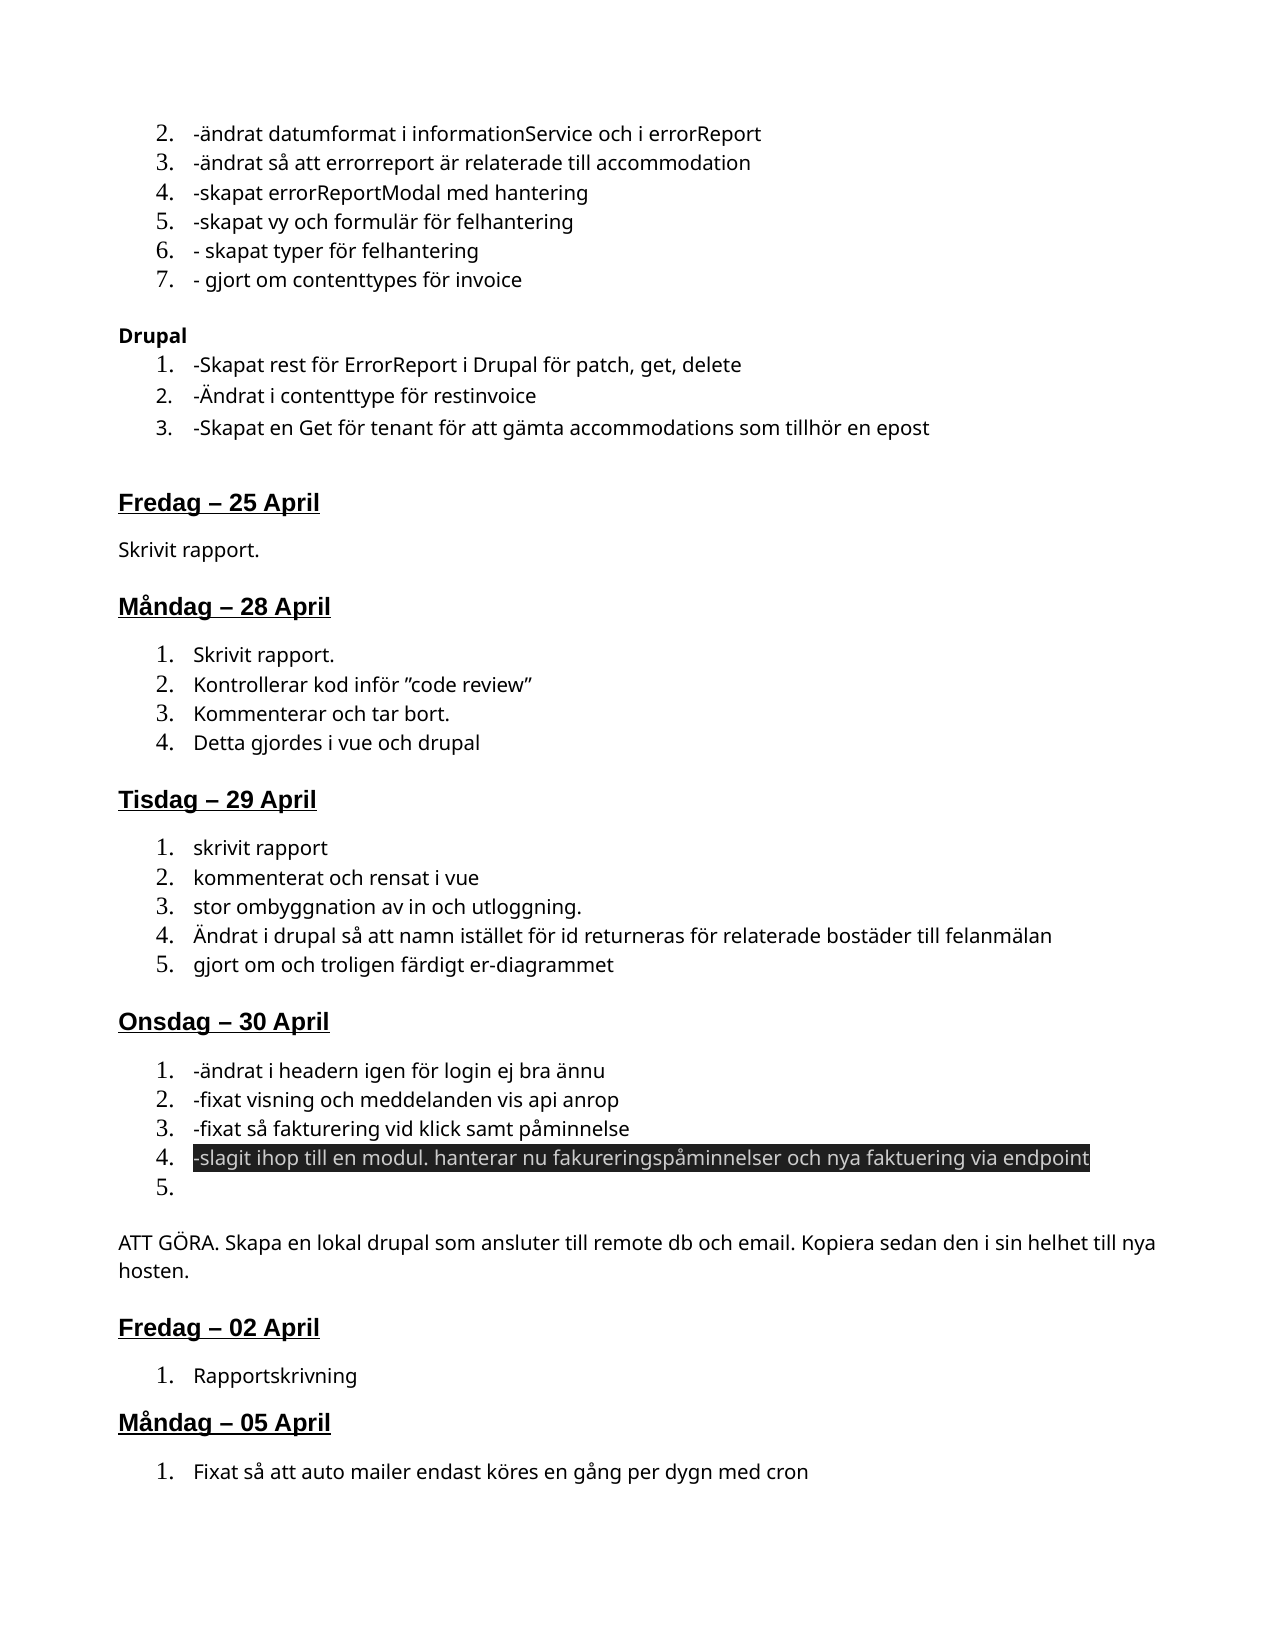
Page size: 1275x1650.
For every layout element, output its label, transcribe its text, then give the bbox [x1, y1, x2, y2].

list Detta gjordes i vue och drupal [156, 727, 1157, 756]
list gjort om och troligen färdigt er-diagrammet [156, 949, 1157, 979]
list stor ombyggnation av in och utloggning. [156, 891, 1157, 920]
list Kontrollerar kod inför ”code review” [156, 669, 1157, 698]
list Ändrat i drupal så att namn istället för id returneras för relaterade bostäder till felanmälan [156, 920, 1157, 949]
list skrivit rapport [156, 832, 1157, 862]
text ATT GÖRA. Skapa en lokal drupal som ansluter till remote db och email. Kopiera sedan den i sin helhet till nya hosten. [118, 1229, 1157, 1284]
list -skapat vy och formulär för felhantering [156, 206, 1157, 235]
list -ändrat så att errorreport är relaterade till accommodation [156, 147, 1157, 177]
list Kommenterar och tar bort. [156, 698, 1157, 727]
list -Ändrat i contenttype för restinvoice [156, 378, 1157, 410]
text Skrivit rapport. [118, 536, 1157, 563]
list -skapat errorReportModal med hantering [156, 177, 1157, 206]
list -Skapat en Get för tenant för att gämta accommodations som tillhör en epost [156, 410, 1157, 441]
list -ändrat datumformat i informationService och i errorReport [156, 118, 1157, 147]
text Tisdag – 29 April [118, 785, 1157, 813]
text Drupal [118, 321, 1157, 349]
text Måndag – 05 April [118, 1408, 1157, 1437]
list -slagit ihop till en modul. hanterar nu fakureringspåminnelser och nya faktuering via endpoint [156, 1142, 1157, 1172]
list Fixat så att auto mailer endast köres en gång per dygn med cron [156, 1456, 1157, 1485]
list Rapportskrivning [156, 1360, 1157, 1389]
text Måndag – 28 April [118, 592, 1157, 621]
list -ändrat i headern igen för login ej bra ännu [156, 1055, 1157, 1084]
text Fredag – 02 April [118, 1313, 1157, 1341]
list Skrivit rapport. [156, 639, 1157, 669]
text Onsdag – 30 April [118, 1007, 1157, 1036]
list kommenterat och rensat i vue [156, 862, 1157, 891]
list -fixat så fakturering vid klick samt påminnelse [156, 1113, 1157, 1142]
list - skapat typer för felhantering [156, 235, 1157, 264]
text Fredag – 25 April [118, 488, 1157, 517]
list -fixat visning och meddelanden vis api anrop [156, 1084, 1157, 1113]
list -Skapat rest för ErrorReport i Drupal för patch, get, delete [156, 349, 1157, 378]
list - gjort om contenttypes för invoice [156, 264, 1157, 294]
